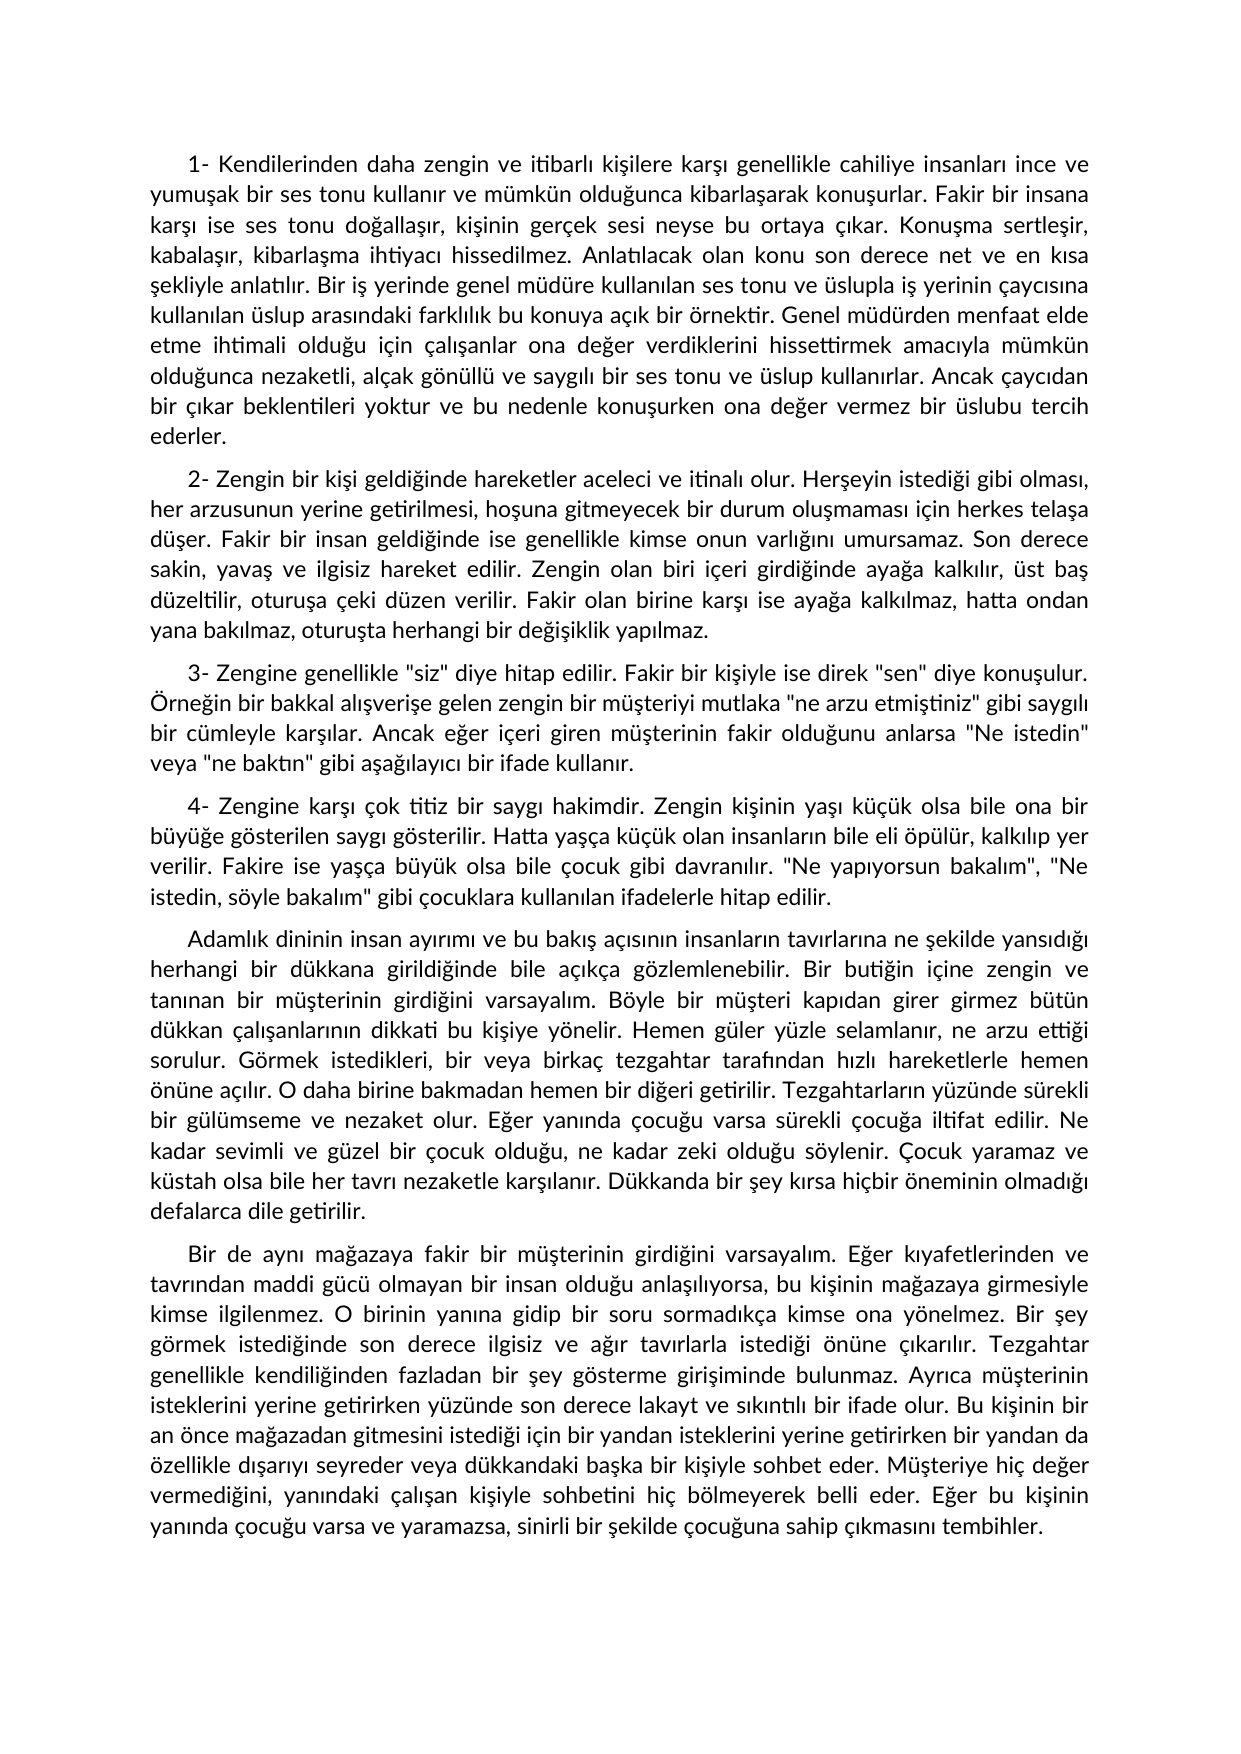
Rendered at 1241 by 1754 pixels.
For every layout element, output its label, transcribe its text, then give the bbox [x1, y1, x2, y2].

text 4- Zengine karşı çok titiz bir saygı hakimdir. Zengin kişinin yaşı küçük olsa bile ona bir büyüğe gösterilen saygı gösterilir. Hatta yaşça küçük olan insanların bile eli öpülür, kalkılıp yer verilir. Fakire ise yaşça büyük olsa bile çocuk gibi davranılır. "Ne yapıyorsun bakalım", "Ne istedin, söyle bakalım" gibi çocuklara kullanılan ifadelerle hitap edilir. [150, 792, 1090, 910]
text 1- Kendilerinden daha zengin ve itibarlı kişilere karşı genellikle cahiliye insanları ince ve yumuşak bir ses tonu kullanır ve mümkün olduğunca kibarlaşarak konuşurlar. Fakir bir insana karşı ise ses tonu doğallaşır, kişinin gerçek sesi neyse bu ortaya çıkar. Konuşma sertleşir, kabalaşır, kibarlaşma ihtiyacı hissedilmez. Anlatılacak olan konu son derece net ve en kısa şekliyle anlatılır. Bir iş yerinde genel müdüre kullanılan ses tonu ve üslupla iş yerinin çaycısına kullanılan üslup arasındaki farklılık bu konuya açık bir örnektir. Genel müdürden menfaat elde etme ihtimali olduğu için çalışanlar ona değer verdiklerini hissettirmek amacıyla mümkün olduğunca nezaketli, alçak gönüllü ve saygılı bir ses tonu ve üslup kullanırlar. Ancak çaycıdan bir çıkar beklentileri yoktur ve bu nedenle konuşurken ona değer vermez bir üslubu tercih ederler. [150, 150, 1090, 449]
text Bir de aynı mağazaya fakir bir müşterinin girdiğini varsayalım. Eğer kıyafetlerinden ve tavrından maddi gücü olmayan bir insan olduğu anlaşılıyorsa, bu kişinin mağazaya girmesiyle kimse ilgilenmez. O birinin yanına gidip bir soru sormadıkça kimse ona yönelmez. Bir şey görmek istediğinde son derece ilgisiz ve ağır tavırlarla istediği önüne çıkarılır. Tezgahtar genellikle kendiliğinden fazladan bir şey gösterme girişiminde bulunmaz. Ayrıca müşterinin isteklerini yerine getirirken yüzünde son derece lakayt ve sıkıntılı bir ifade olur. Bu kişinin bir an önce mağazadan gitmesini istediği için bir yandan isteklerini yerine getirirken bir yandan da özellikle dışarıyı seyreder veya dükkandaki başka bir kişiyle sohbet eder. Müşteriye hiç değer vermediğini, yanındaki çalışan kişiyle sohbetini hiç bölmeyerek belli eder. Eğer bu kişinin yanında çocuğu varsa ve yaramazsa, sinirli bir şekilde çocuğuna sahip çıkmasını tembihler. [150, 1239, 1090, 1539]
text Adamlık dininin insan ayırımı ve bu bakış açısının insanların tavırlarına ne şekilde yansıdığı herhangi bir dükkana girildiğinde bile açıkça gözlemlenebilir. Bir butiğin içine zengin ve tanınan bir müşterinin girdiğini varsayalım. Böyle bir müşteri kapıdan girer girmez bütün dükkan çalışanlarının dikkati bu kişiye yönelir. Hemen güler yüzle selamlanır, ne arzu ettiği sorulur. Görmek istedikleri, bir veya birkaç tezgahtar tarafından hızlı hareketlerle hemen önüne açılır. O daha birine bakmadan hemen bir diğeri getirilir. Tezgahtarların yüzünde sürekli bir gülümseme ve nezaket olur. Eğer yanında çocuğu varsa sürekli çocuğa iltifat edilir. Ne kadar sevimli ve güzel bir çocuk olduğu, ne kadar zeki olduğu söylenir. Çocuk yaramaz ve küstah olsa bile her tavrı nezaketle karşılanır. Dükkanda bir şey kırsa hiçbir öneminin olmadığı defalarca dile getirilir. [150, 925, 1090, 1224]
text 3- Zengine genellikle "siz" diye hitap edilir. Fakir bir kişiyle ise direk "sen" diye konuşulur. Örneğin bir bakkal alışverişe gelen zengin bir müşteriyi mutlaka "ne arzu etmiştiniz" gibi saygılı bir cümleyle karşılar. Ancak eğer içeri giren müşterinin fakir olduğunu anlarsa "Ne istedin" veya "ne baktın" gibi aşağılayıcı bir ifade kullanır. [150, 658, 1090, 776]
text 2- Zengin bir kişi geldiğinde hareketler aceleci ve itinalı olur. Herşeyin istediği gibi olması, her arzusunun yerine getirilmesi, hoşuna gitmeyecek bir durum oluşmaması için herkes telaşa düşer. Fakir bir insan geldiğinde ise genellikle kimse onun varlığını umursamaz. Son derece sakin, yavaş ve ilgisiz hareket edilir. Zengin olan biri içeri girdiğinde ayağa kalkılır, üst baş düzeltilir, oturuşa çeki düzen verilir. Fakir olan birine karşı ise ayağa kalkılmaz, hatta ondan yana bakılmaz, oturuşta herhangi bir değişiklik yapılmaz. [150, 464, 1090, 643]
